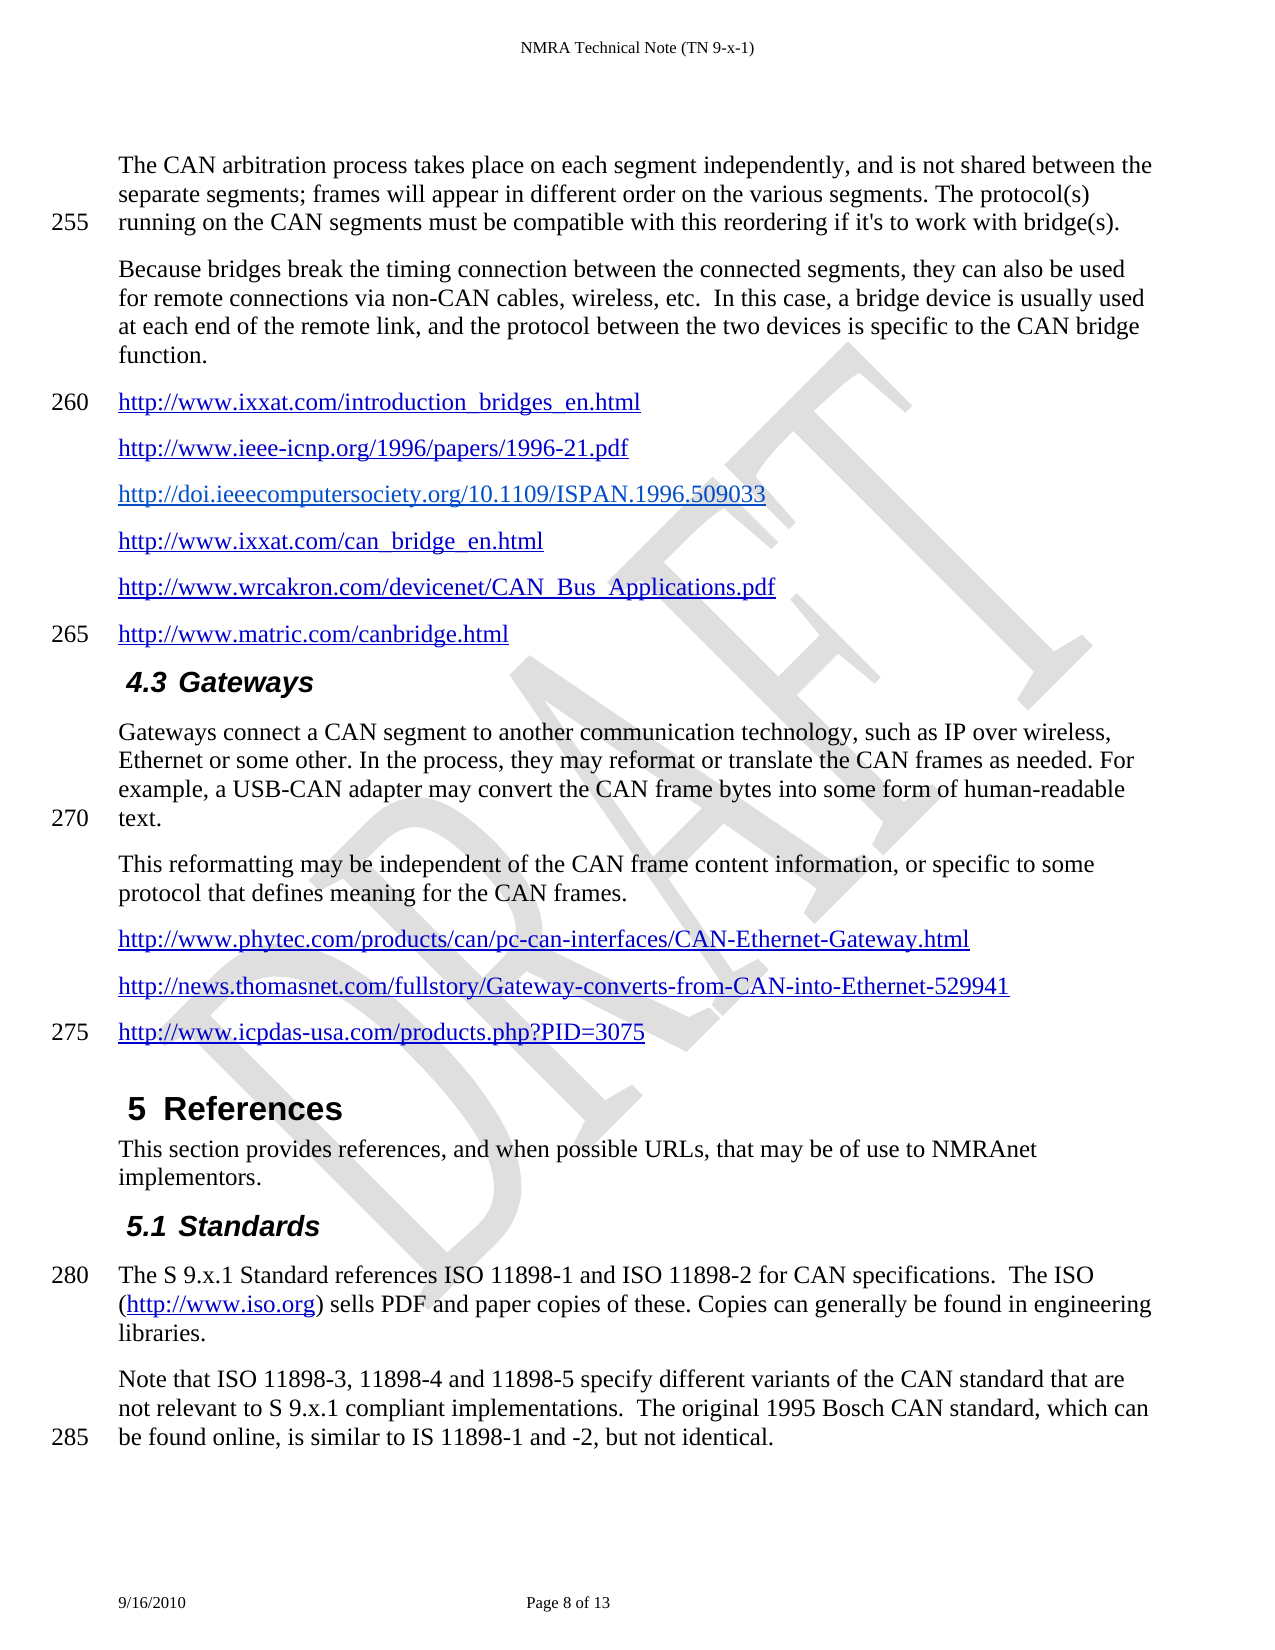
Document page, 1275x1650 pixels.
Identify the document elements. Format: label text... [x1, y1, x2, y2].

text http://www.ixxat.com/can_bridge_en.html [118, 526, 662, 555]
text http://www.ixxat.com/introduction_bridges_en.html [118, 387, 801, 415]
text http://www.icpdas-usa.com/products.php?PID=3075 [417, 1017, 494, 1042]
text This section provides references, and when possible URLs, that may be of use to NMRAnet implementors. [509, 1134, 1157, 1191]
subtitle [546, 665, 759, 699]
text http://www.wrcakron.com/devicenet/CAN_Bus_Applications.pdf [675, 572, 962, 601]
text This reformatting may be independent of the CAN frame content information, or specific to some protocol that defines meaning for the CAN frames. [118, 849, 370, 907]
subtitle [499, 1209, 1157, 1242]
text [815, 387, 1157, 415]
subtitle References [285, 1089, 470, 1127]
text http://www.icpdas-usa.com/products.php?PID=3075 [213, 1017, 395, 1042]
text http://www.icpdas-usa.com/products.php?PID=3075 [118, 1017, 170, 1042]
text http://www.icpdas-usa.com/products.php?PID=3075 [694, 1017, 1157, 1046]
text [837, 433, 1157, 462]
subtitle References [595, 1089, 622, 1099]
text [766, 433, 823, 462]
text http://www.ieee-icnp.org/1996/papers/1996-21.pdf [118, 433, 755, 462]
subtitle [405, 1209, 488, 1242]
text http://news.thomasnet.com/fullstory/Gateway-converts-from-CAN-into-Ethernet-529941 [596, 971, 720, 996]
subtitle Standards [118, 1209, 395, 1242]
subtitle References [482, 1089, 584, 1127]
text This reformatting may be independent of the CAN frame content information, or specific to some protocol that defines meaning for the CAN frames. [670, 849, 816, 907]
text http://doi.ieeecomputersociety.org/10.1109/ISPAN.1996.509033 [883, 479, 1157, 508]
text Because bridges break the timing connection between the connected segments, they can also be used for remote connections via non-CAN cables, wireless, etc. In this case, a bridge device is usually used at each end of the remote link, and the protocol between the two devices is specific to the CAN bridge function. [118, 254, 1157, 369]
subtitle References [118, 1089, 280, 1127]
text This section provides references, and when possible URLs, that may be of use to NMRAnet implementors. [330, 1134, 494, 1191]
text Gateways connect a CAN segment to another communication technology, such as IP over wireless, Ethernet or some other. In the process, they may reformat or translate the CAN frames as needed. For example, a USB-CAN adapter may convert the CAN frame bytes into some form of human-readable text. [557, 717, 701, 832]
text http://www.matric.com/canbridge.html [118, 619, 708, 648]
text The CAN arbitration process takes place on each segment independently, and is not shared between the separate segments; frames will appear in different order on the various segments. The protocol(s) running on the CAN segments must be compatible with this reordering if it's to work with bridge(s). [118, 150, 1157, 236]
text [722, 619, 818, 648]
text http://www.wrcakron.com/devicenet/CAN_Bus_Applications.pdf [118, 572, 628, 597]
text http://www.phytec.com/products/can/pc-can-interfaces/CAN-Ethernet-Gateway.html [430, 924, 515, 949]
text http://www.icpdas-usa.com/products.php?PID=3075 [523, 1017, 672, 1046]
text Note that ISO 11898-3, 11898-4 and 11898-5 specify different variants of the CAN standard that are not relevant to S 9.x.1 compliant implementations. The original 1995 Bosch CAN standard, which can be found online, is similar to IS 11898-1 and -2, but not identical. [118, 1364, 1157, 1450]
text http://news.thomasnet.com/fullstory/Gateway-converts-from-CAN-into-Ethernet-529941 [231, 977, 335, 996]
text http://news.thomasnet.com/fullstory/Gateway-converts-from-CAN-into-Ethernet-529941 [118, 971, 216, 996]
text [824, 619, 1009, 648]
text http://www.phytec.com/products/can/pc-can-interfaces/CAN-Ethernet-Gateway.html [701, 924, 1157, 953]
subtitle Gateways [118, 665, 525, 699]
text Gateways connect a CAN segment to another communication technology, such as IP over wireless, Ethernet or some other. In the process, they may reformat or translate the CAN frames as needed. For example, a USB-CAN adapter may convert the CAN frame bytes into some form of human-readable text. [118, 717, 616, 832]
text This reformatting may be independent of the CAN frame content information, or specific to some protocol that defines meaning for the CAN frames. [817, 849, 1157, 907]
text http://www.wrcakron.com/devicenet/CAN_Bus_Applications.pdf [976, 572, 1157, 601]
subtitle References [613, 1089, 1157, 1127]
text http://news.thomasnet.com/fullstory/Gateway-converts-from-CAN-into-Ethernet-529941 [740, 971, 1157, 1000]
text Gateways connect a CAN segment to another communication technology, such as IP over wireless, Ethernet or some other. In the process, they may reformat or translate the CAN frames as needed. For example, a USB-CAN adapter may convert the CAN frame bytes into some form of human-readable text. [622, 717, 882, 832]
text http://doi.ieeecomputersociety.org/10.1109/ISPAN.1996.509033 [759, 479, 869, 508]
text http://www.phytec.com/products/can/pc-can-interfaces/CAN-Ethernet-Gateway.html [118, 924, 412, 949]
subtitle [768, 665, 788, 675]
text This section provides references, and when possible URLs, that may be of use to NMRAnet implementors. [118, 1134, 344, 1191]
subtitle [1041, 665, 1157, 699]
text http://www.phytec.com/products/can/pc-can-interfaces/CAN-Ethernet-Gateway.html [541, 924, 697, 949]
text Gateways connect a CAN segment to another communication technology, such as IP over wireless, Ethernet or some other. In the process, they may reformat or translate the CAN frames as needed. For example, a USB-CAN adapter may convert the CAN frame bytes into some form of human-readable text. [820, 717, 1157, 832]
text [1023, 619, 1157, 648]
subtitle [798, 665, 1033, 699]
text [930, 526, 1157, 555]
text This reformatting may be independent of the CAN frame content information, or specific to some protocol that defines meaning for the CAN frames. [503, 849, 668, 907]
text This reformatting may be independent of the CAN frame content information, or specific to some protocol that defines meaning for the CAN frames. [367, 849, 509, 907]
text The S 9.x.1 Standard references ISO 11898-1 and ISO 11898-2 for CAN specifications. The ISO (http://www.iso.org) sells PDF and paper copies of these. Copies can generally be found in engineering libraries. [118, 1260, 1157, 1346]
text http://news.thomasnet.com/fullstory/Gateway-converts-from-CAN-into-Ethernet-529941 [360, 971, 459, 996]
text http://doi.ieeecomputersociety.org/10.1109/ISPAN.1996.509033 [118, 479, 709, 504]
text [672, 526, 916, 555]
text http://news.thomasnet.com/fullstory/Gateway-converts-from-CAN-into-Ethernet-529941 [503, 972, 573, 996]
